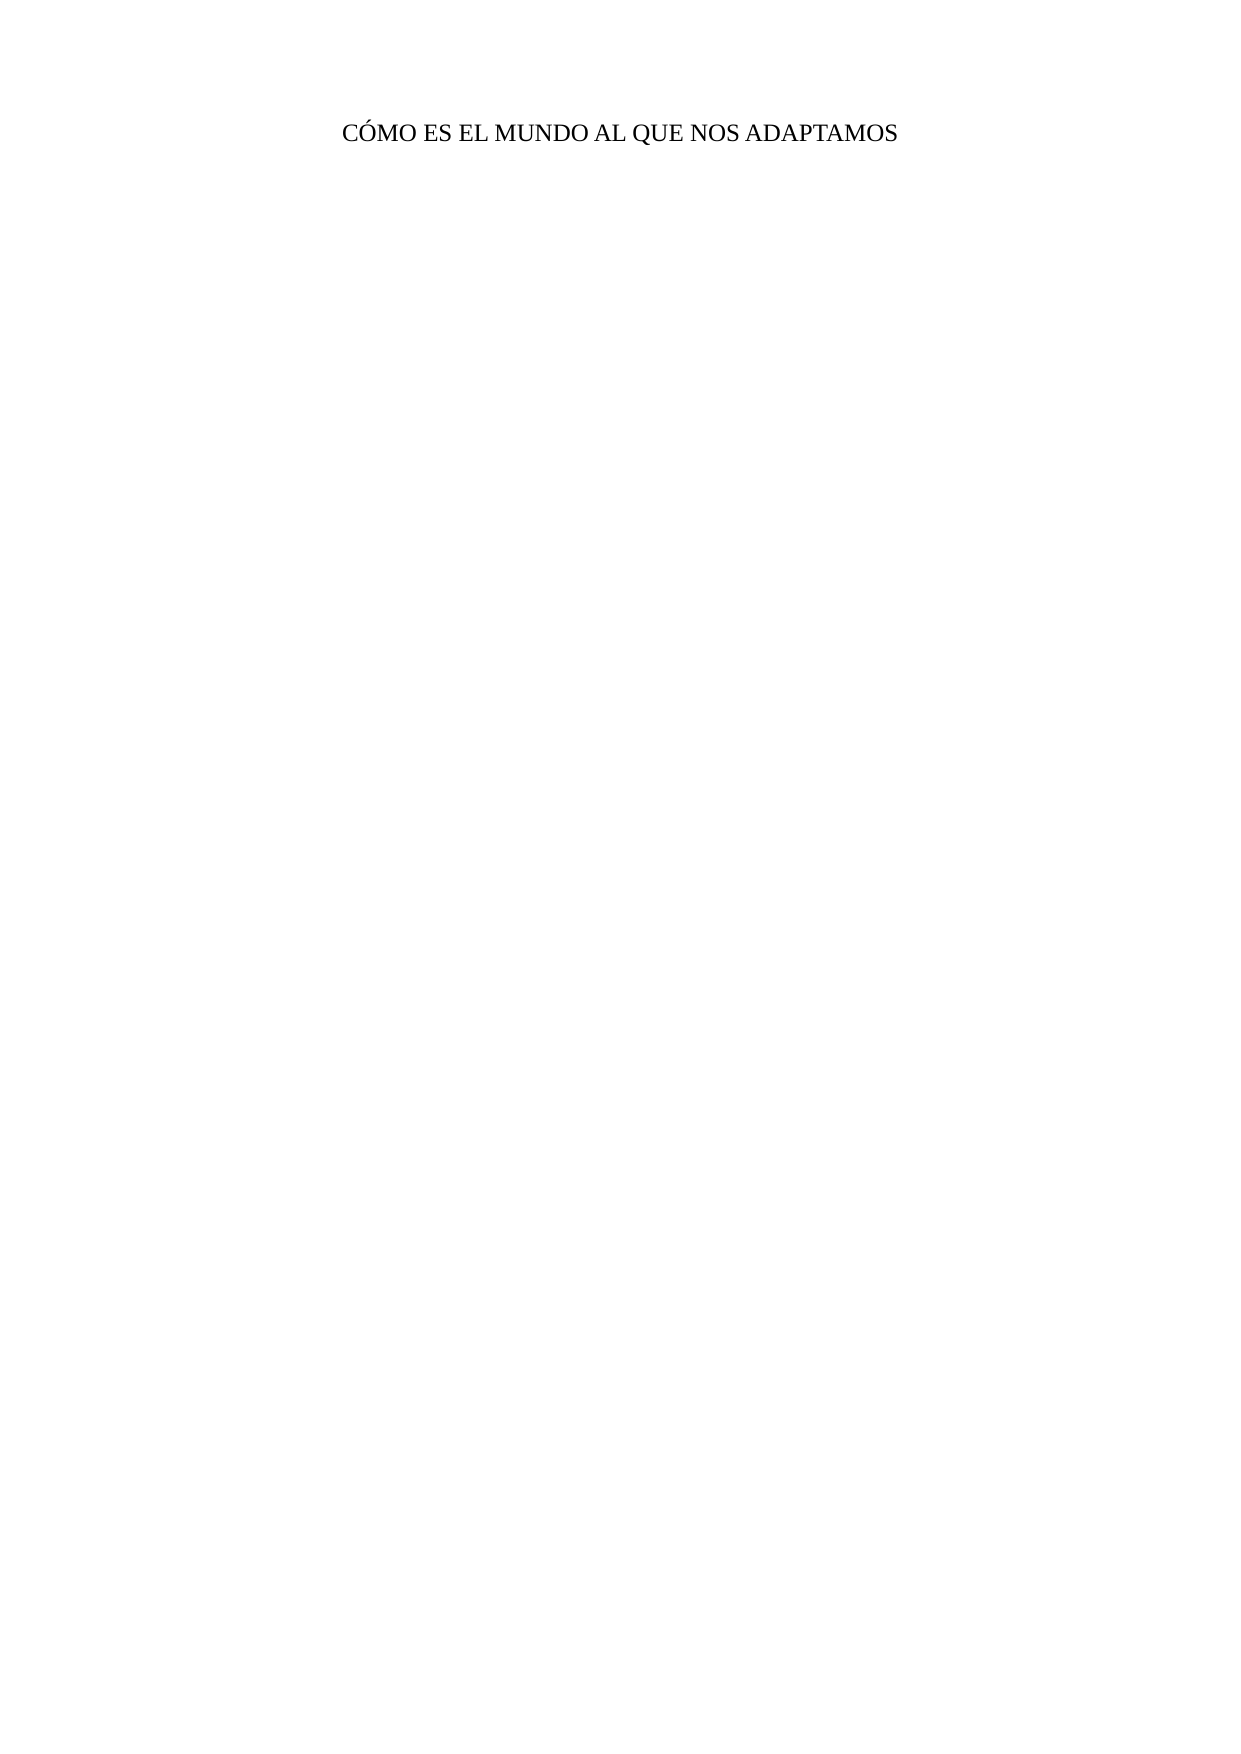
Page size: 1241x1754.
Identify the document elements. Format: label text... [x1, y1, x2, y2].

text CÓMO ES EL MUNDO AL QUE NOS ADAPTAMOS [118, 118, 1122, 147]
